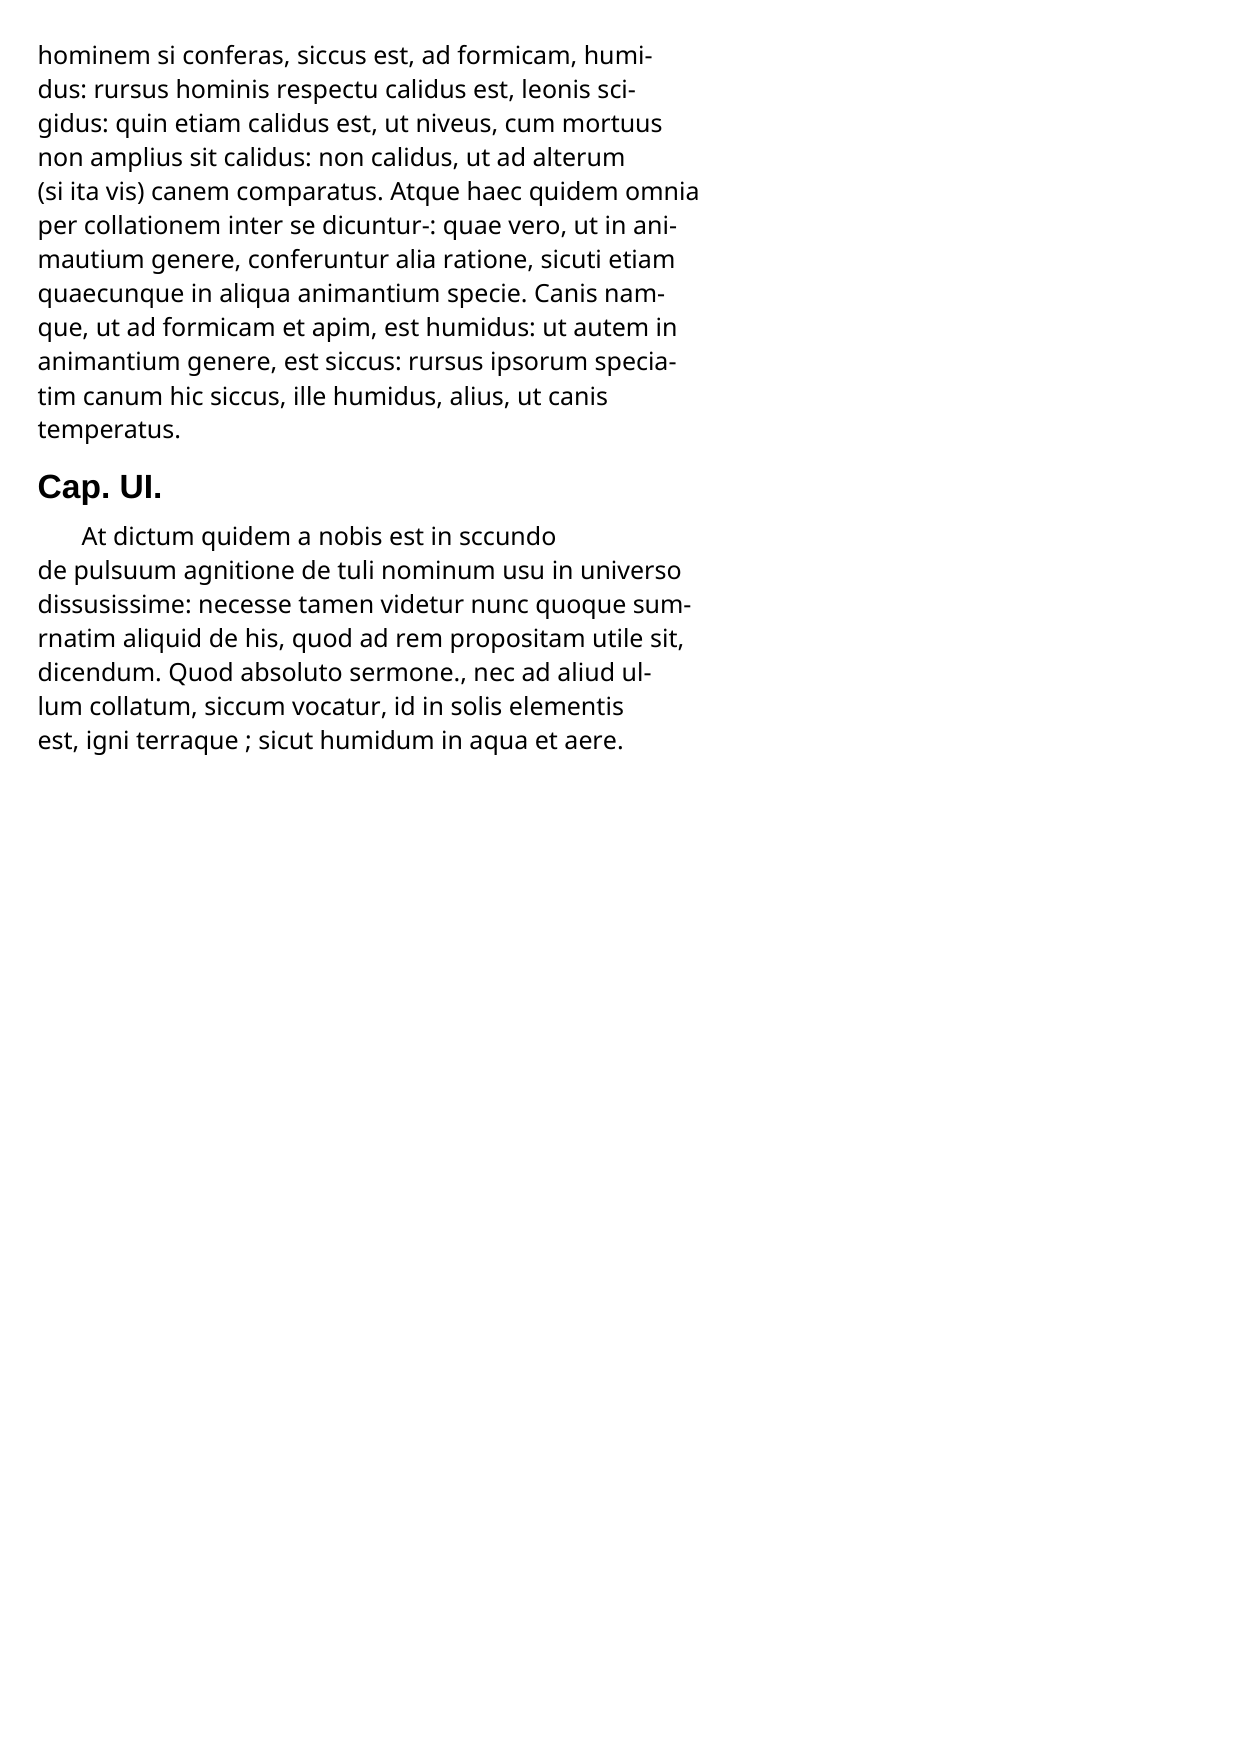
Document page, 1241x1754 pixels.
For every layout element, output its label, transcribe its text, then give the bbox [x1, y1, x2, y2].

subtitle Cap. UI. [37, 467, 1203, 506]
text hominem si conferas, siccus est, ad formicam, humi- dus: rursus hominis respectu calidus est, leonis sci- gidus: quin etiam calidus est, ut niveus, cum mortuus non amplius sit calidus: non calidus, ut ad alterum (si ita vis) canem comparatus. Atque haec quidem omnia per collationem inter se dicuntur-: quae vero, ut in ani- mautium genere, conferuntur alia ratione, sicuti etiam quaecunque in aliqua animantium specie. Canis nam- que, ut ad formicam et apim, est humidus: ut autem in animantium genere, est siccus: rursus ipsorum specia- tim canum hic siccus, ille humidus, alius, ut canis temperatus. [37, 37, 1203, 446]
text At dictum quidem a nobis est in sccundo de pulsuum agnitione de tuli nominum usu in universo dissusissime: necesse tamen videtur nunc quoque sum- rnatim aliquid de his, quod ad rem propositam utile sit, dicendum. Quod absoluto sermone., nec ad aliud ul- lum collatum, siccum vocatur, id in solis elementis est, igni terraque ; sicut humidum in aqua et aere. [37, 518, 1203, 757]
